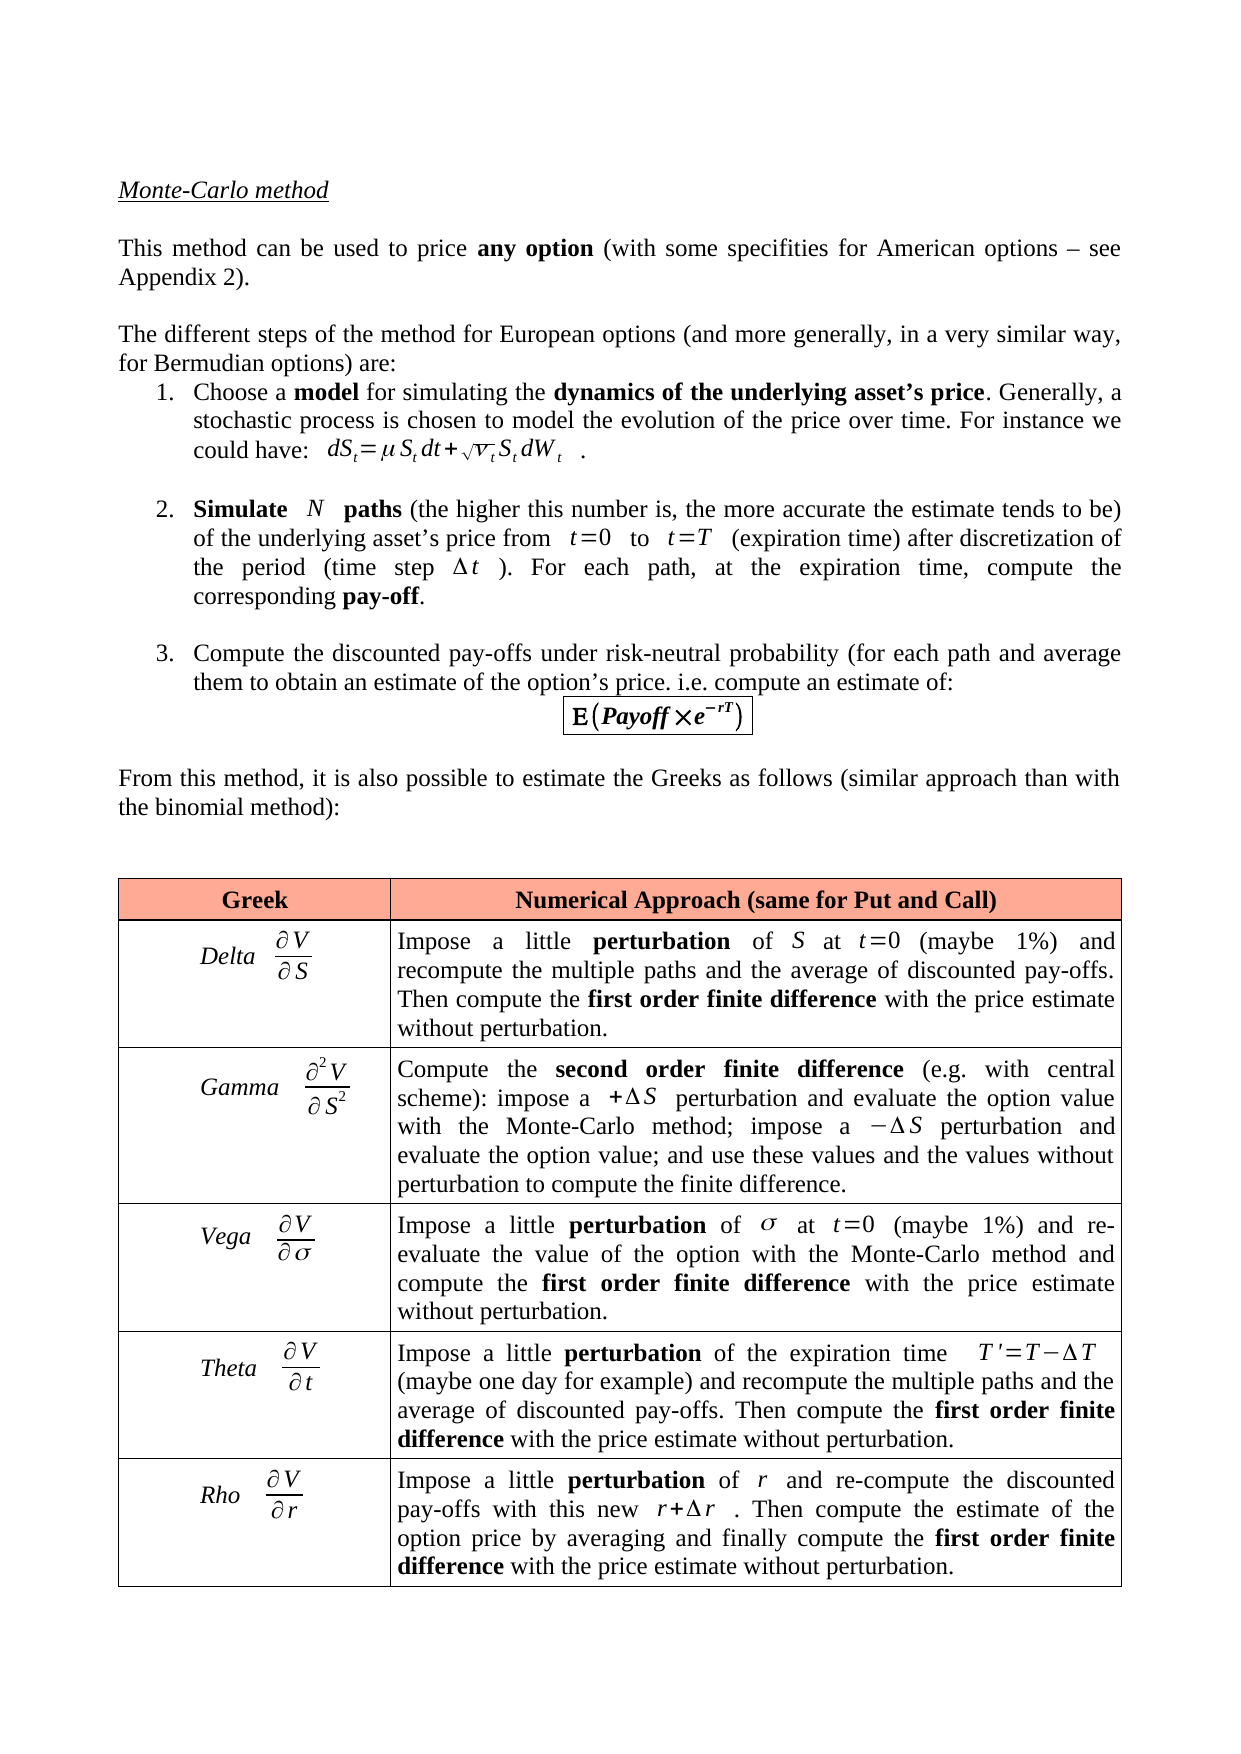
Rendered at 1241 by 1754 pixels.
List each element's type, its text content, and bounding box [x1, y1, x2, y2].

table_cell Compute the second order finite difference (e.g. with central scheme): impose aperturbation and evaluate the option value with the Monte-Carlo method; impose aperturbation and evaluate the option value; and use these values and the values without perturbation to compute the finite difference. [391, 1048, 1121, 1203]
table_cell Vega [119, 1204, 390, 1331]
list Compute the discounted pay-offs under risk-neutral probability (for each path and average them to obtain an estimate of the option’s price. i.e. compute an estimate of: [156, 638, 1122, 696]
text This method can be used to price any option (with some specifities for American options – see Appendix 2). [118, 233, 1122, 291]
table_cell Delta [119, 921, 390, 1047]
table_cell Gamma [119, 1048, 390, 1203]
text From this method, it is also possible to estimate the Greeks as follows (similar approach than with the binomial method): [118, 763, 1122, 821]
text Monte-Carlo method [118, 176, 1122, 204]
table_cell Rho [119, 1459, 390, 1586]
list Simulatepaths (the higher this number is, the more accurate the estimate tends to be) of the underlying asset’s price fromto(expiration time) after discretization of the period (time step). For each path, at the expiration time, compute the corresponding pay-off. [156, 494, 1122, 609]
table_header Greek [119, 879, 390, 919]
table_cell Impose a little perturbation ofat(maybe 1%) and re-evaluate the value of the option with the Monte-Carlo method and compute the first order finite difference with the price estimate without perturbation. [391, 1204, 1121, 1331]
table_cell Impose a little perturbation ofand re-compute the discounted pay-offs with this new. Then compute the estimate of the option price by averaging and finally compute the first order finite difference with the price estimate without perturbation. [391, 1459, 1121, 1586]
table_cell Impose a little perturbation ofat(maybe 1%) and recompute the multiple paths and the average of discounted pay-offs. Then compute the first order finite difference with the price estimate without perturbation. [391, 921, 1121, 1047]
table_cell Theta [119, 1332, 390, 1458]
table_cell Impose a little perturbation of the expiration time (maybe one day for example) and recompute the multiple paths and the average of discounted pay-offs. Then compute the first order finite difference with the price estimate without perturbation. [391, 1332, 1121, 1458]
list Choose a model for simulating the dynamics of the underlying asset’s price. Generally, a stochastic process is chosen to model the evolution of the price over time. For instance we could have:. [156, 377, 1122, 466]
table_header Numerical Approach (same for Put and Call) [391, 879, 1121, 919]
text The different steps of the method for European options (and more generally, in a very similar way, for Bermudian options) are: [118, 319, 1122, 377]
